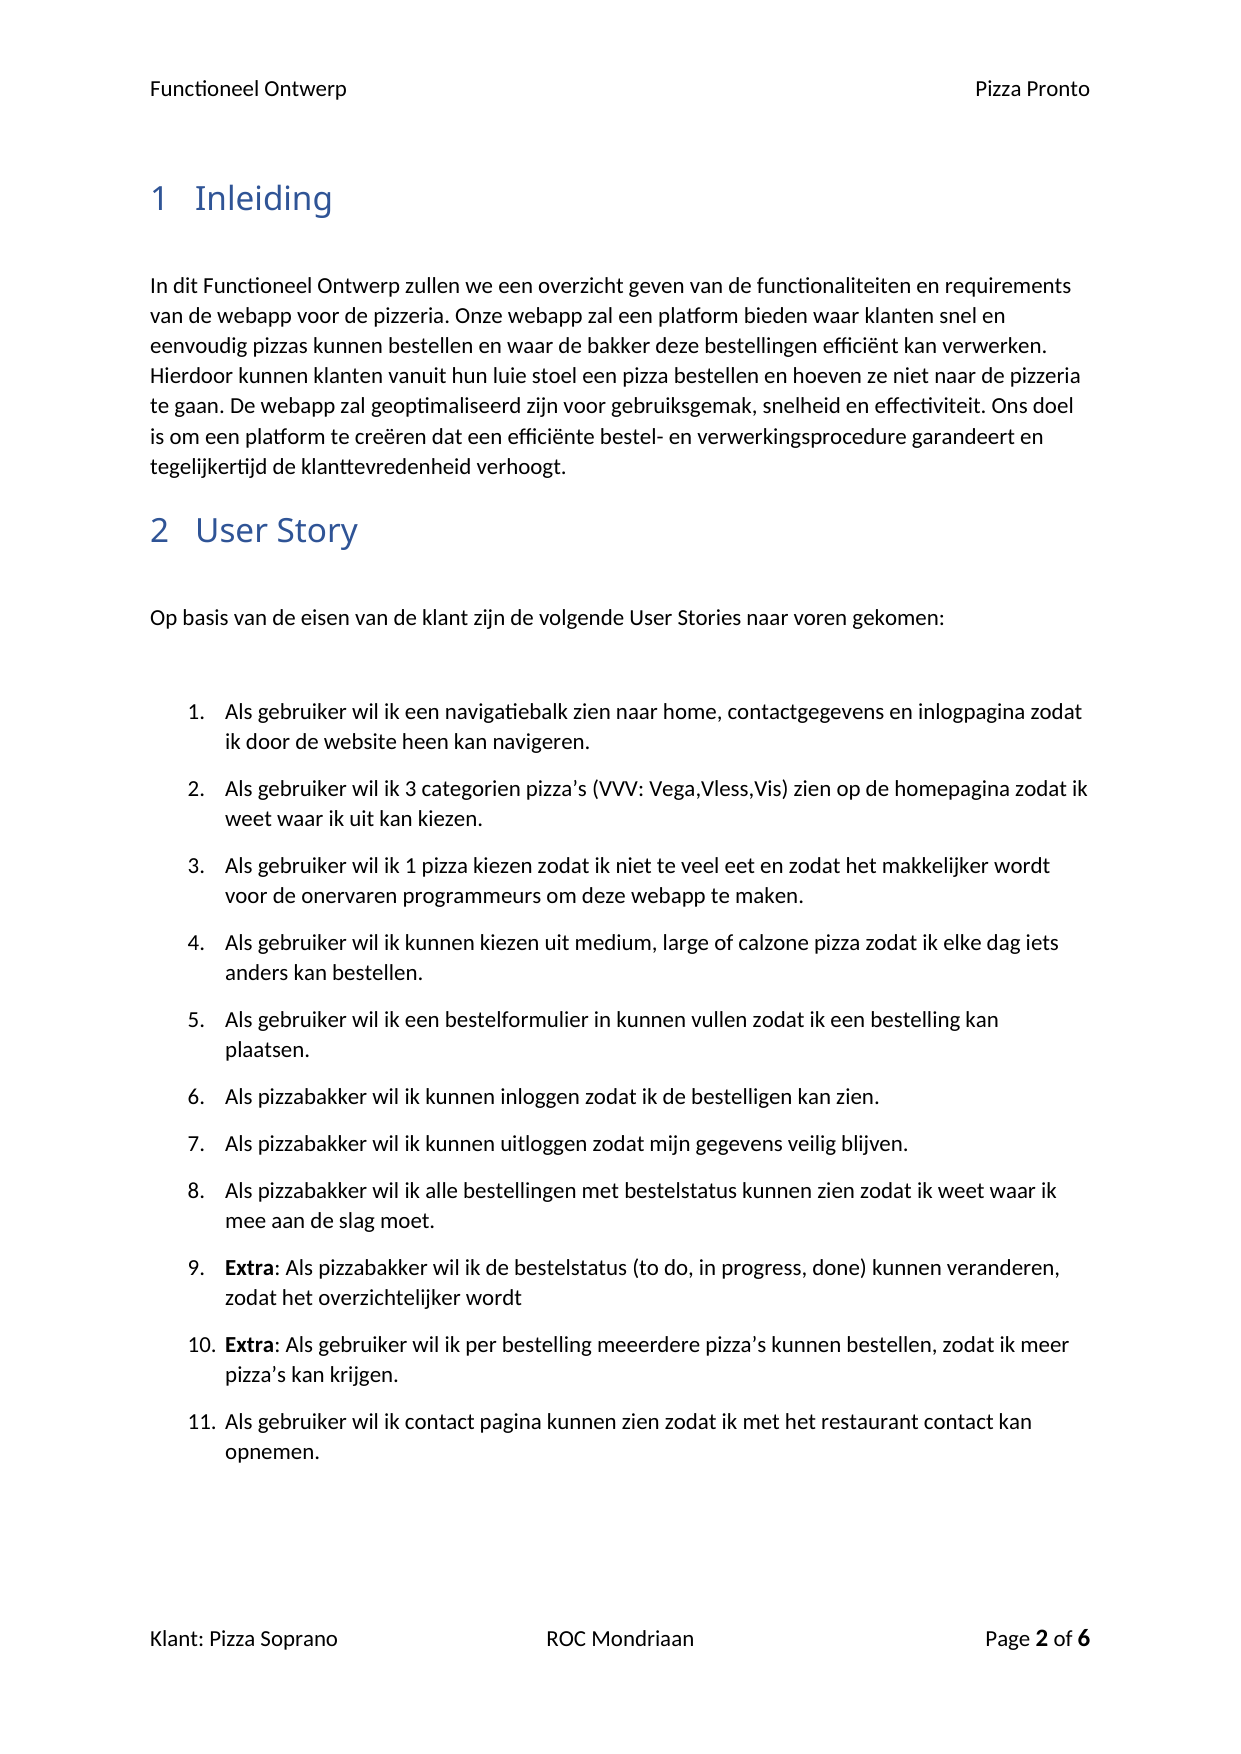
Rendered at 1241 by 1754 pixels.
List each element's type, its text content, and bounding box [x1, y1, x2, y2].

list Als pizzabakker wil ik kunnen inloggen zodat ik de bestelligen kan zien. [187, 1082, 1090, 1110]
list Als pizzabakker wil ik alle bestellingen met bestelstatus kunnen zien zodat ik weet waar ik mee aan de slag moet. [187, 1176, 1090, 1234]
list Als gebruiker wil ik 3 categorien pizza’s (VVV: Vega,Vless,Vis) zien op de homepagina zodat ik weet waar ik uit kan kiezen. [187, 774, 1090, 832]
subtitle Inleiding [150, 175, 1090, 220]
list Extra: Als gebruiker wil ik per bestelling meeerdere pizza’s kunnen bestellen, zodat ik meer pizza’s kan krijgen. [187, 1330, 1090, 1388]
text In dit Functioneel Ontwerp zullen we een overzicht geven van de functionaliteiten en requirements van de webapp voor de pizzeria. Onze webapp zal een platform bieden waar klanten snel en eenvoudig pizzas kunnen bestellen en waar de bakker deze bestellingen efficiënt kan verwerken. Hierdoor kunnen klanten vanuit hun luie stoel een pizza bestellen en hoeven ze niet naar de pizzeria te gaan. De webapp zal geoptimaliseerd zijn voor gebruiksgemak, snelheid en effectiviteit. Ons doel is om een platform te creëren dat een efficiënte bestel- en verwerkingsprocedure garandeert en tegelijkertijd de klanttevredenheid verhoogt. [150, 271, 1090, 480]
list Als gebruiker wil ik een bestelformulier in kunnen vullen zodat ik een bestelling kan plaatsen. [187, 1005, 1090, 1063]
list Als gebruiker wil ik kunnen kiezen uit medium, large of calzone pizza zodat ik elke dag iets anders kan bestellen. [187, 928, 1090, 986]
list Als gebruiker wil ik een navigatiebalk zien naar home, contactgegevens en inlogpagina zodat ik door de website heen kan navigeren. [187, 697, 1090, 755]
list Als gebruiker wil ik 1 pizza kiezen zodat ik niet te veel eet en zodat het makkelijker wordt voor de onervaren programmeurs om deze webapp te maken. [187, 851, 1090, 909]
subtitle User Story [150, 507, 1090, 553]
list Als gebruiker wil ik contact pagina kunnen zien zodat ik met het restaurant contact kan opnemen. [187, 1407, 1090, 1466]
list Als pizzabakker wil ik kunnen uitloggen zodat mijn gegevens veilig blijven. [187, 1129, 1090, 1157]
text Op basis van de eisen van de klant zijn de volgende User Stories naar voren gekomen: [150, 603, 1090, 631]
list Extra: Als pizzabakker wil ik de bestelstatus (to do, in progress, done) kunnen veranderen, zodat het overzichtelijker wordt [187, 1253, 1090, 1311]
